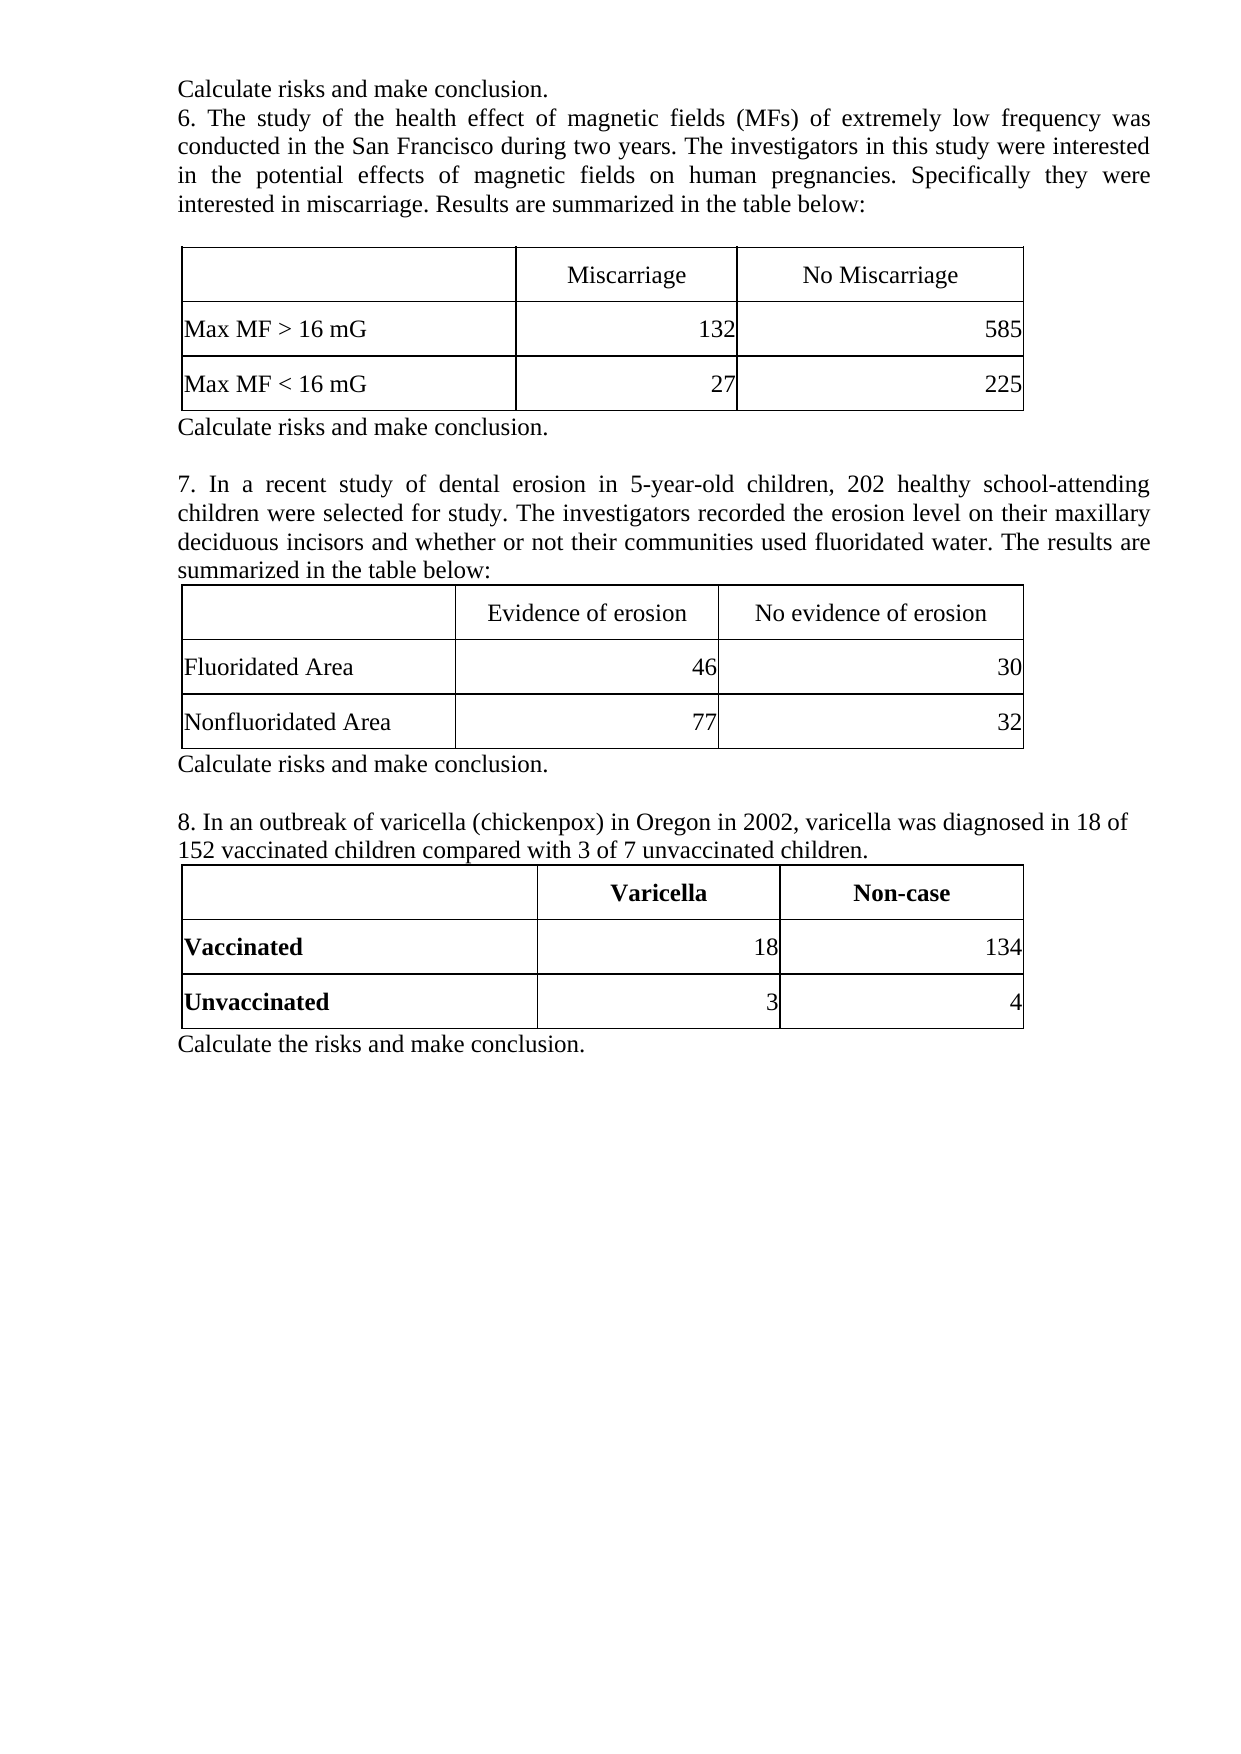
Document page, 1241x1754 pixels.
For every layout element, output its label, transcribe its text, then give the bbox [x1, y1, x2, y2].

table_header No Miscarriage [738, 248, 1023, 301]
table_cell 132 [517, 302, 736, 355]
text 7. In a recent study of dental erosion in 5-year-old children, 202 healthy school-attending children were selected for study. The investigators recorded the erosion level on their maxillary deciduous incisors and whether or not their communities used fluoridated water. The results are summarized in the table below: [177, 469, 1152, 584]
table_header Miscarriage [517, 248, 736, 301]
table_cell Max MF < 16 mG [183, 357, 515, 410]
text Calculate the risks and make conclusion. [177, 1029, 1152, 1058]
table_header Evidence of erosion [456, 586, 718, 638]
table_header [183, 586, 455, 638]
table_cell 18 [538, 920, 779, 973]
table_cell Vaccinated [183, 920, 537, 973]
table_cell 27 [517, 357, 736, 410]
table_cell 134 [781, 920, 1023, 973]
table_cell 225 [738, 357, 1023, 410]
text Calculate risks and make conclusion. [177, 74, 1152, 103]
table_cell 585 [738, 302, 1023, 355]
table_cell 32 [719, 695, 1023, 747]
table_cell Nonfluoridated Area [183, 695, 455, 747]
table_header Non-case [781, 866, 1023, 919]
table_cell 30 [719, 640, 1023, 693]
text 6. The study of the health effect of magnetic fields (MFs) of extremely low frequency was conducted in the San Francisco during two years. The investigators in this study were interested in the potential effects of magnetic fields on human pregnancies. Specifically they were interested in miscarriage. Results are summarized in the table below: [177, 103, 1152, 218]
text 8. In an outbreak of varicella (chickenpox) in Oregon in 2002, varicella was diagnosed in 18 of 152 vaccinated children compared with 3 of 7 unvaccinated children. [177, 807, 1152, 864]
text Calculate risks and make conclusion. [177, 412, 1152, 440]
table_header [183, 248, 515, 301]
table_cell Unvaccinated [183, 975, 537, 1028]
table_cell 46 [456, 640, 718, 693]
table_cell 77 [456, 695, 718, 747]
table_header Varicella [538, 866, 779, 919]
table_cell Fluoridated Area [183, 640, 455, 693]
table_cell 3 [538, 975, 779, 1028]
text Calculate risks and make conclusion. [177, 749, 1152, 778]
table_cell 4 [781, 975, 1023, 1028]
table_header [183, 866, 537, 919]
table_header No evidence of erosion [719, 586, 1023, 638]
table_cell Max MF > 16 mG [183, 302, 515, 355]
